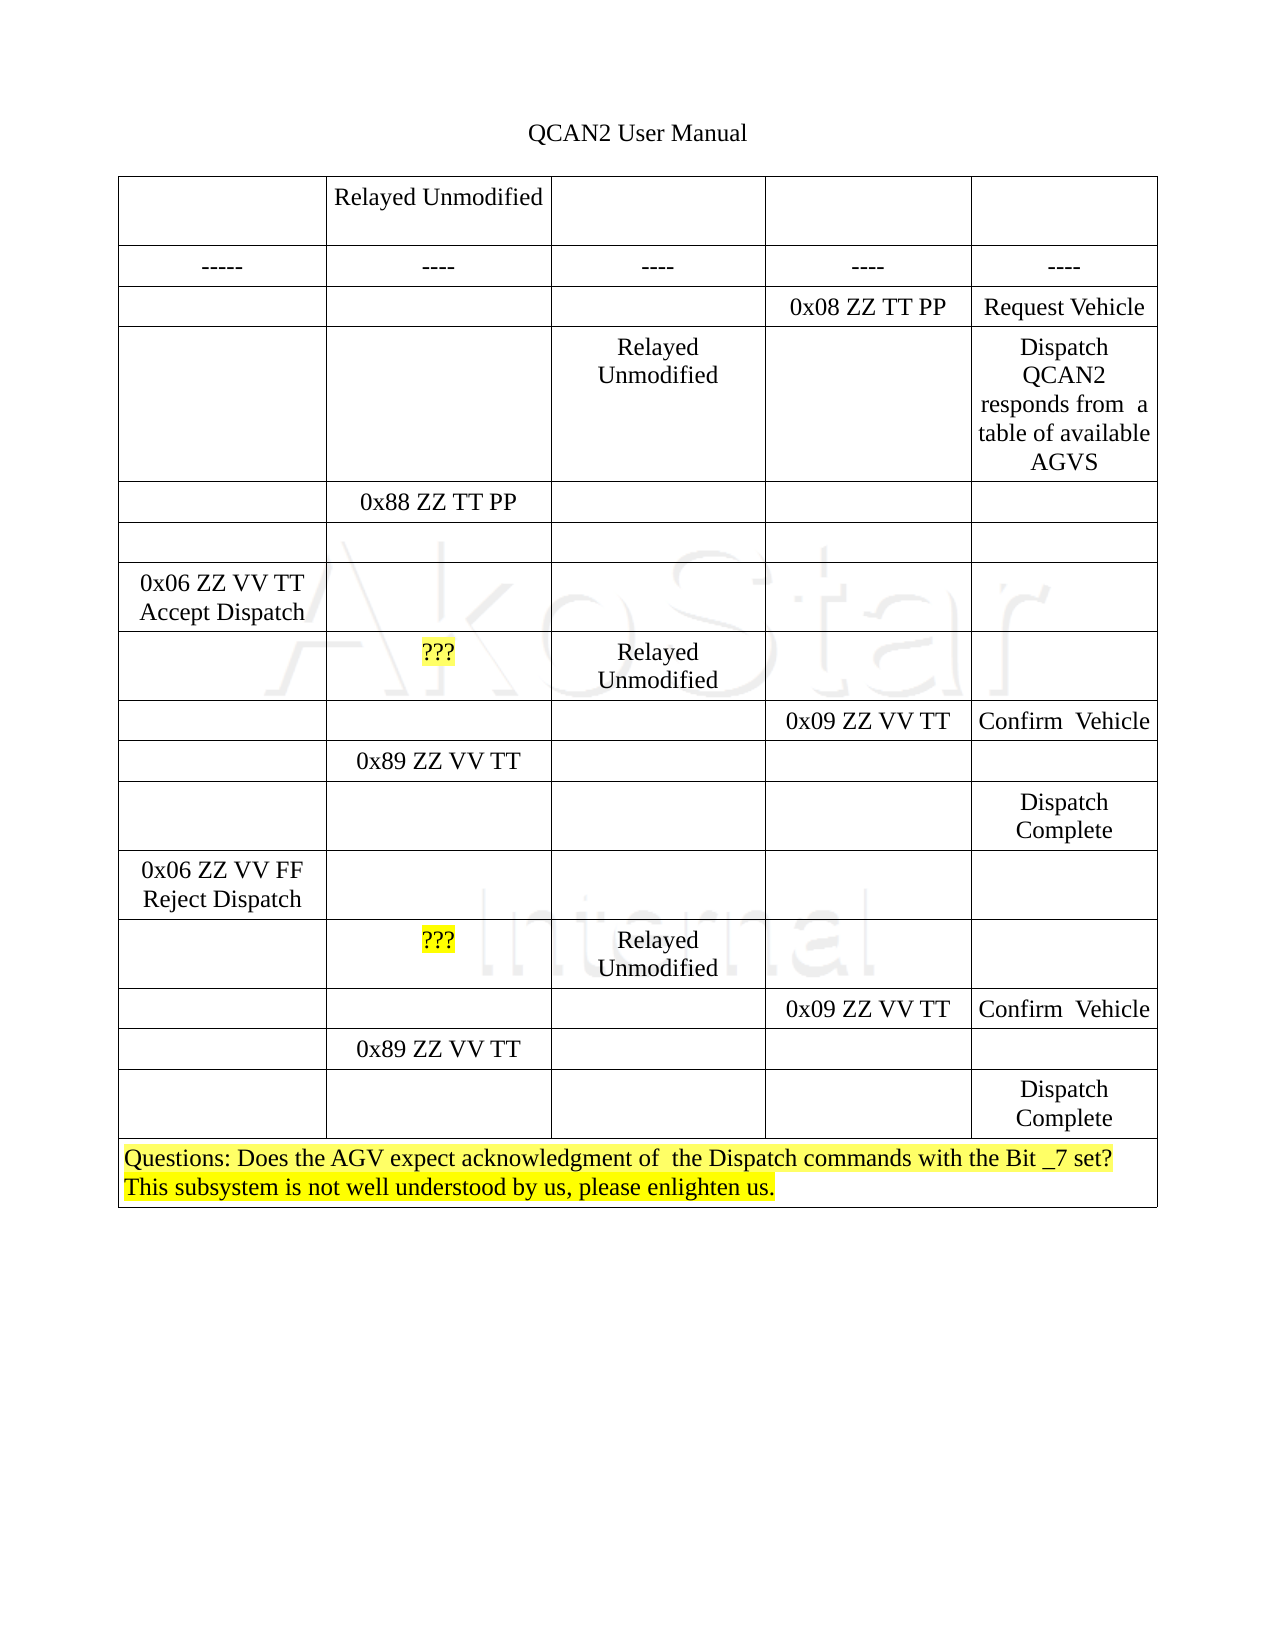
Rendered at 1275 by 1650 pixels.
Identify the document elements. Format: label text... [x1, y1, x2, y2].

table_cell ??? [327, 920, 551, 988]
table_cell [766, 1029, 971, 1068]
table_cell ---- [972, 246, 1157, 286]
table_cell [972, 563, 1157, 631]
table_cell 0x09 ZZ VV TT [766, 701, 971, 740]
table_cell [972, 482, 1157, 522]
table_cell [766, 741, 971, 781]
table_cell [766, 482, 971, 522]
table_cell [119, 632, 326, 700]
picture [237, 1208, 1038, 1225]
table_cell [552, 287, 765, 326]
table_cell [552, 851, 765, 919]
table_cell [327, 851, 551, 919]
table_cell [327, 523, 551, 562]
table_cell [552, 482, 765, 522]
table_cell [327, 782, 551, 850]
table_cell [327, 989, 551, 1028]
table_cell ??? [327, 632, 551, 700]
table_cell [552, 989, 765, 1028]
table_cell [972, 1029, 1157, 1068]
table_cell ---- [327, 246, 551, 286]
table_cell [552, 701, 765, 740]
table_cell [119, 920, 326, 988]
table_cell [552, 1029, 765, 1068]
table_cell [327, 287, 551, 326]
table_cell [327, 327, 551, 481]
table_cell ---- [766, 246, 971, 286]
table_cell [766, 920, 971, 988]
table_cell Relayed Unmodified [327, 177, 551, 245]
table_cell [119, 782, 326, 850]
table_cell [766, 632, 971, 700]
table_cell 0x06 ZZ VV TT Accept Dispatch [119, 563, 326, 631]
table_cell [766, 851, 971, 919]
table_cell 0x09 ZZ VV TT [766, 989, 971, 1028]
table_cell [766, 177, 971, 245]
table_cell Relayed Unmodified [552, 920, 765, 988]
table_cell [552, 177, 765, 245]
table_cell [766, 523, 971, 562]
table_cell [766, 563, 971, 631]
table_cell [119, 177, 326, 245]
table_cell ---- [552, 246, 765, 286]
table_cell [552, 1070, 765, 1138]
table_cell [119, 327, 326, 481]
table_cell [119, 523, 326, 562]
table_cell Dispatch QCAN2 responds from a table of available AGVS [972, 327, 1157, 481]
table_cell [552, 563, 765, 631]
table_cell [972, 177, 1157, 245]
table_cell [766, 327, 971, 481]
table_cell [766, 1070, 971, 1138]
table_cell [119, 1029, 326, 1068]
table_cell Relayed Unmodified [552, 327, 765, 481]
table_cell [119, 741, 326, 781]
table_cell [119, 701, 326, 740]
table_cell [972, 920, 1157, 988]
table_cell [972, 851, 1157, 919]
table_cell [972, 523, 1157, 562]
table_cell [119, 482, 326, 522]
table_cell [119, 287, 326, 326]
table_cell [552, 782, 765, 850]
table_cell Dispatch Complete [972, 782, 1157, 850]
table_cell Dispatch Complete [972, 1070, 1157, 1138]
table_cell [327, 1070, 551, 1138]
table_cell [972, 741, 1157, 781]
table_cell [327, 701, 551, 740]
table_cell 0x88 ZZ TT PP [327, 482, 551, 522]
table_cell Request Vehicle [972, 287, 1157, 326]
table_cell [766, 782, 971, 850]
table_cell 0x08 ZZ TT PP [766, 287, 971, 326]
table_cell [972, 632, 1157, 700]
table_cell 0x06 ZZ VV FF Reject Dispatch [119, 851, 326, 919]
table_cell [119, 989, 326, 1028]
table_cell 0x89 ZZ VV TT [327, 1029, 551, 1068]
table_cell [119, 1070, 326, 1138]
table_cell Confirm Vehicle [972, 701, 1157, 740]
table_cell [327, 563, 551, 631]
table_cell Confirm Vehicle [972, 989, 1157, 1028]
table_cell [552, 523, 765, 562]
table_cell Questions: Does the AGV expect acknowledgment of the Dispatch commands with the Bit _7 set? This subsystem is not well understood by us, please enlighten us. [119, 1139, 1157, 1207]
table_cell 0x89 ZZ VV TT [327, 741, 551, 781]
table_cell ----- [119, 246, 326, 286]
table_cell Relayed Unmodified [552, 632, 765, 700]
table_cell [552, 741, 765, 781]
